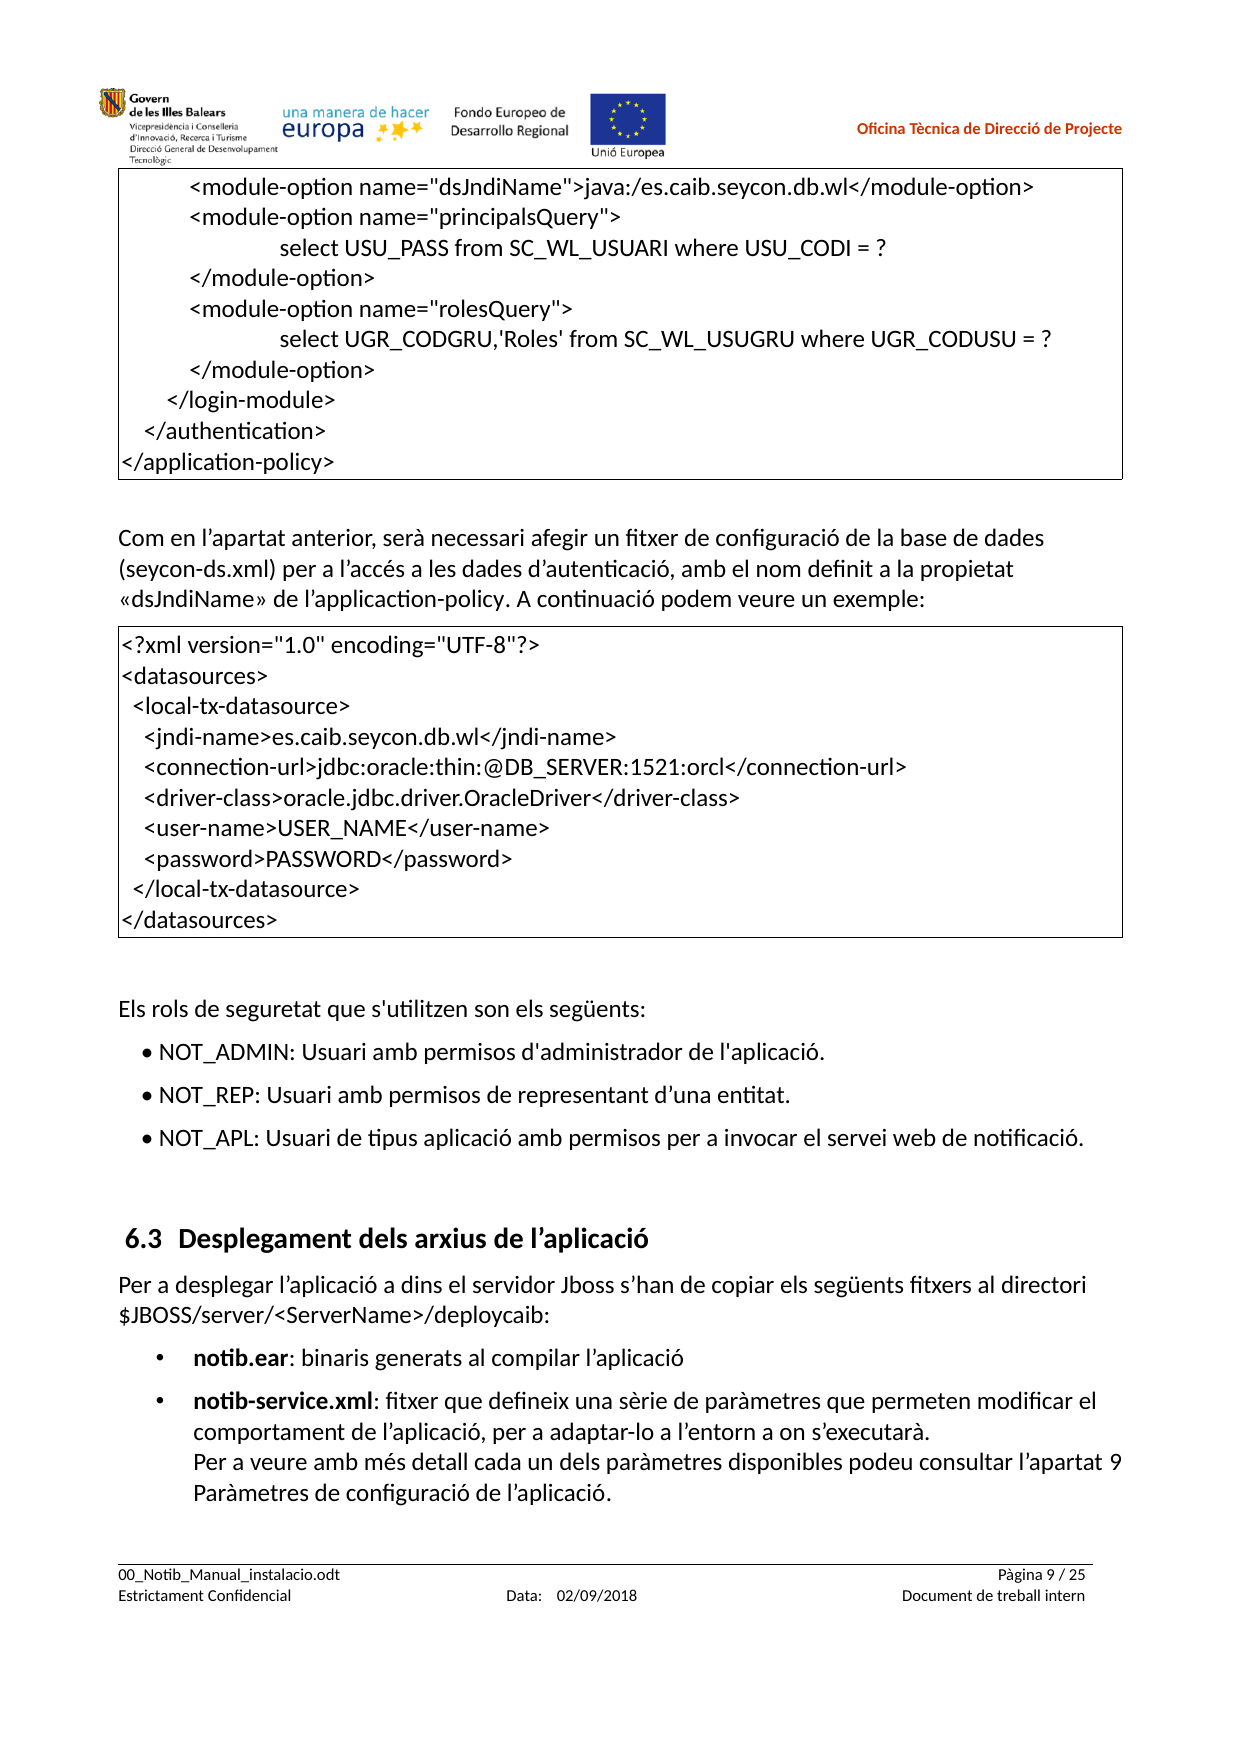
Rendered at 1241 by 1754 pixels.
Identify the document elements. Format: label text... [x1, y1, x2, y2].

text Per a desplegar l’aplicació a dins el servidor Jboss s’han de copiar els següents fitxers al directori $JBOSS/server/<ServerName>/deploycaib: [118, 1269, 1122, 1330]
text <local-tx-datasource> [119, 687, 1122, 718]
text </module-option> [119, 259, 1122, 290]
text </local-tx-datasource> [119, 870, 1122, 901]
text </authentication> [119, 412, 1122, 443]
text Com en l’apartat anterior, serà necessari afegir un fitxer de configuració de la base de dades (seycon-ds.xml) per a l’accés a les dades d’autenticació, amb el nom definit a la propietat «dsJndiName» de l’applicaction-policy. A continuació podem veure un exemple: [118, 522, 1122, 614]
text <module-option name="principalsQuery"> [119, 198, 1122, 229]
text <driver-class>oracle.jdbc.driver.OracleDriver</driver-class> [119, 779, 1122, 809]
text </module-option> [119, 351, 1122, 382]
text <connection-url>jdbc:oracle:thin:@DB_SERVER:1521:orcl</connection-url> [119, 748, 1122, 779]
text </datasources> [119, 901, 1122, 937]
subtitle Desplegament dels arxius de l’aplicació [118, 1221, 1122, 1256]
text </application-policy> [119, 443, 1122, 479]
text • NOT_REP: Usuari amb permisos de representant d’una entitat. [118, 1079, 1122, 1109]
list notib-service.xml: fitxer que defineix una sèrie de paràmetres que permeten modificar el comportament de l’aplicació, per a adaptar-lo a l’entorn a on s’executarà. Per a veure amb més detall cada un dels paràmetres disponibles podeu consultar l’apartat 9 Paràmetres de configuració de l’aplicació. [156, 1385, 1122, 1507]
text Els rols de seguretat que s'utilitzen son els següents: [118, 993, 1122, 1023]
picture [99, 87, 668, 166]
text select USU_PASS from SC_WL_USUARI where USU_CODI = ? [119, 229, 1122, 259]
text <module-option name="rolesQuery"> [119, 290, 1122, 321]
text • NOT_APL: Usuari de tipus aplicació amb permisos per a invocar el servei web de notificació. [118, 1122, 1122, 1153]
list notib.ear: binaris generats al compilar l’aplicació [156, 1342, 1122, 1373]
text </login-module> [119, 382, 1122, 412]
text • NOT_ADMIN: Usuari amb permisos d'administrador de l'aplicació. [118, 1036, 1122, 1067]
text <?xml version="1.0" encoding="UTF-8"?> [119, 627, 1122, 657]
text <module-option name="dsJndiName">java:/es.caib.seycon.db.wl</module-option> [119, 169, 1122, 198]
text select UGR_CODGRU,'Roles' from SC_WL_USUGRU where UGR_CODUSU = ? [119, 321, 1122, 351]
text <datasources> [119, 657, 1122, 687]
text <user-name>USER_NAME</user-name> [119, 809, 1122, 840]
text <password>PASSWORD</password> [119, 840, 1122, 870]
text <jndi-name>es.caib.seycon.db.wl</jndi-name> [119, 718, 1122, 748]
